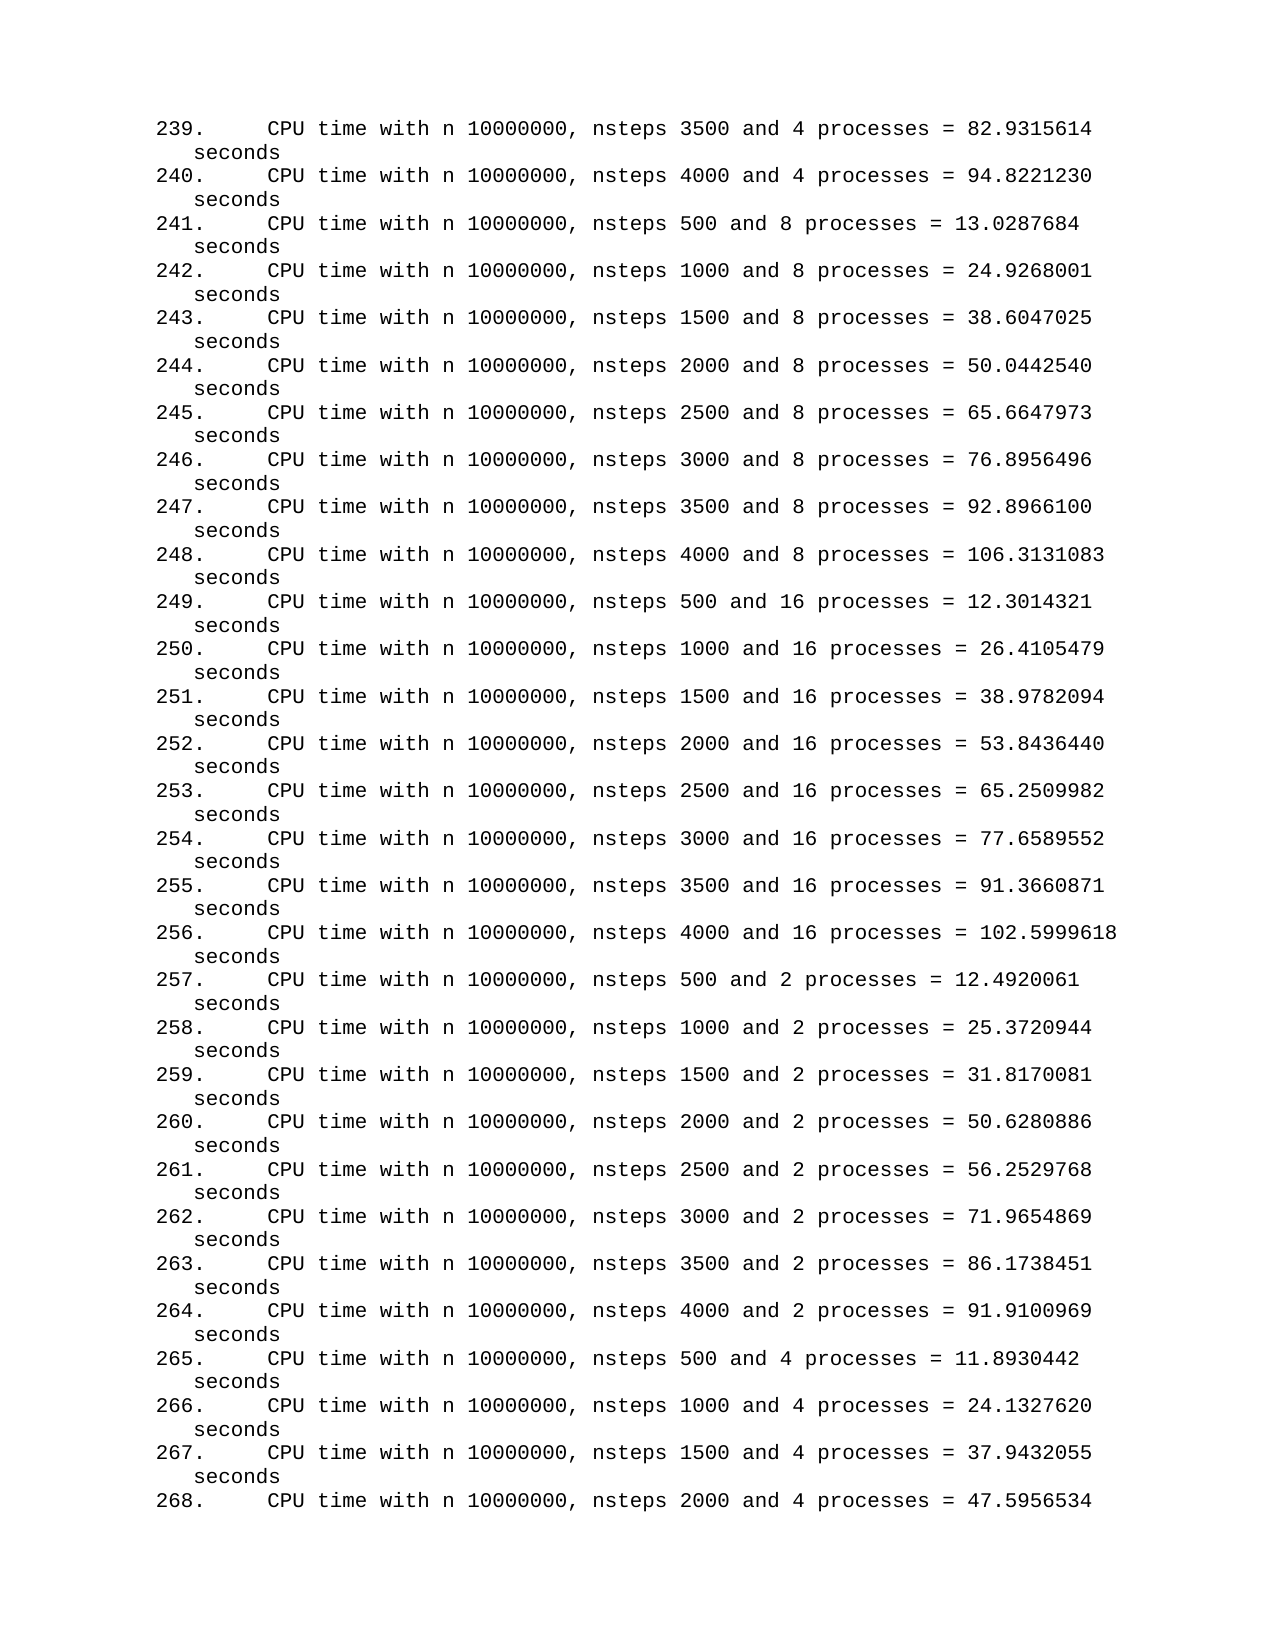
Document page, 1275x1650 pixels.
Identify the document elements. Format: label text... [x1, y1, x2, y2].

list CPU time with n 10000000, nsteps 2000 and 16 processes = 53.8436440 seconds [156, 733, 1157, 780]
list CPU time with n 10000000, nsteps 4000 and 4 processes = 94.8221230 seconds [156, 165, 1157, 213]
list CPU time with n 10000000, nsteps 3000 and 16 processes = 77.6589552 seconds [156, 827, 1157, 875]
list CPU time with n 10000000, nsteps 1500 and 8 processes = 38.6047025 seconds [156, 307, 1157, 354]
list CPU time with n 10000000, nsteps 500 and 2 processes = 12.4920061 seconds [156, 969, 1157, 1017]
list CPU time with n 10000000, nsteps 3000 and 8 processes = 76.8956496 seconds [156, 449, 1157, 496]
list CPU time with n 10000000, nsteps 3000 and 2 processes = 71.9654869 seconds [156, 1206, 1157, 1253]
list CPU time with n 10000000, nsteps 2500 and 16 processes = 65.2509982 seconds [156, 780, 1157, 827]
list CPU time with n 10000000, nsteps 2500 and 2 processes = 56.2529768 seconds [156, 1158, 1157, 1206]
list CPU time with n 10000000, nsteps 4000 and 16 processes = 102.5999618 seconds [156, 922, 1157, 969]
list CPU time with n 10000000, nsteps 1500 and 2 processes = 31.8170081 seconds [156, 1064, 1157, 1111]
list CPU time with n 10000000, nsteps 3500 and 4 processes = 82.9315614 seconds [156, 118, 1157, 165]
list CPU time with n 10000000, nsteps 1000 and 2 processes = 25.3720944 seconds [156, 1017, 1157, 1064]
list CPU time with n 10000000, nsteps 1000 and 16 processes = 26.4105479 seconds [156, 638, 1157, 686]
list CPU time with n 10000000, nsteps 4000 and 2 processes = 91.9100969 seconds [156, 1300, 1157, 1348]
list CPU time with n 10000000, nsteps 2000 and 4 processes = 47.5956534 [156, 1489, 1157, 1513]
list CPU time with n 10000000, nsteps 3500 and 8 processes = 92.8966100 seconds [156, 496, 1157, 544]
list CPU time with n 10000000, nsteps 2000 and 8 processes = 50.0442540 seconds [156, 354, 1157, 402]
list CPU time with n 10000000, nsteps 500 and 4 processes = 11.8930442 seconds [156, 1348, 1157, 1395]
list CPU time with n 10000000, nsteps 500 and 8 processes = 13.0287684 seconds [156, 213, 1157, 260]
list CPU time with n 10000000, nsteps 1000 and 8 processes = 24.9268001 seconds [156, 260, 1157, 307]
list CPU time with n 10000000, nsteps 1500 and 16 processes = 38.9782094 seconds [156, 686, 1157, 733]
list CPU time with n 10000000, nsteps 2000 and 2 processes = 50.6280886 seconds [156, 1111, 1157, 1158]
list CPU time with n 10000000, nsteps 1500 and 4 processes = 37.9432055 seconds [156, 1442, 1157, 1489]
list CPU time with n 10000000, nsteps 1000 and 4 processes = 24.1327620 seconds [156, 1395, 1157, 1442]
list CPU time with n 10000000, nsteps 500 and 16 processes = 12.3014321 seconds [156, 591, 1157, 638]
list CPU time with n 10000000, nsteps 3500 and 16 processes = 91.3660871 seconds [156, 875, 1157, 922]
list CPU time with n 10000000, nsteps 3500 and 2 processes = 86.1738451 seconds [156, 1253, 1157, 1300]
list CPU time with n 10000000, nsteps 4000 and 8 processes = 106.3131083 seconds [156, 544, 1157, 591]
list CPU time with n 10000000, nsteps 2500 and 8 processes = 65.6647973 seconds [156, 402, 1157, 449]
